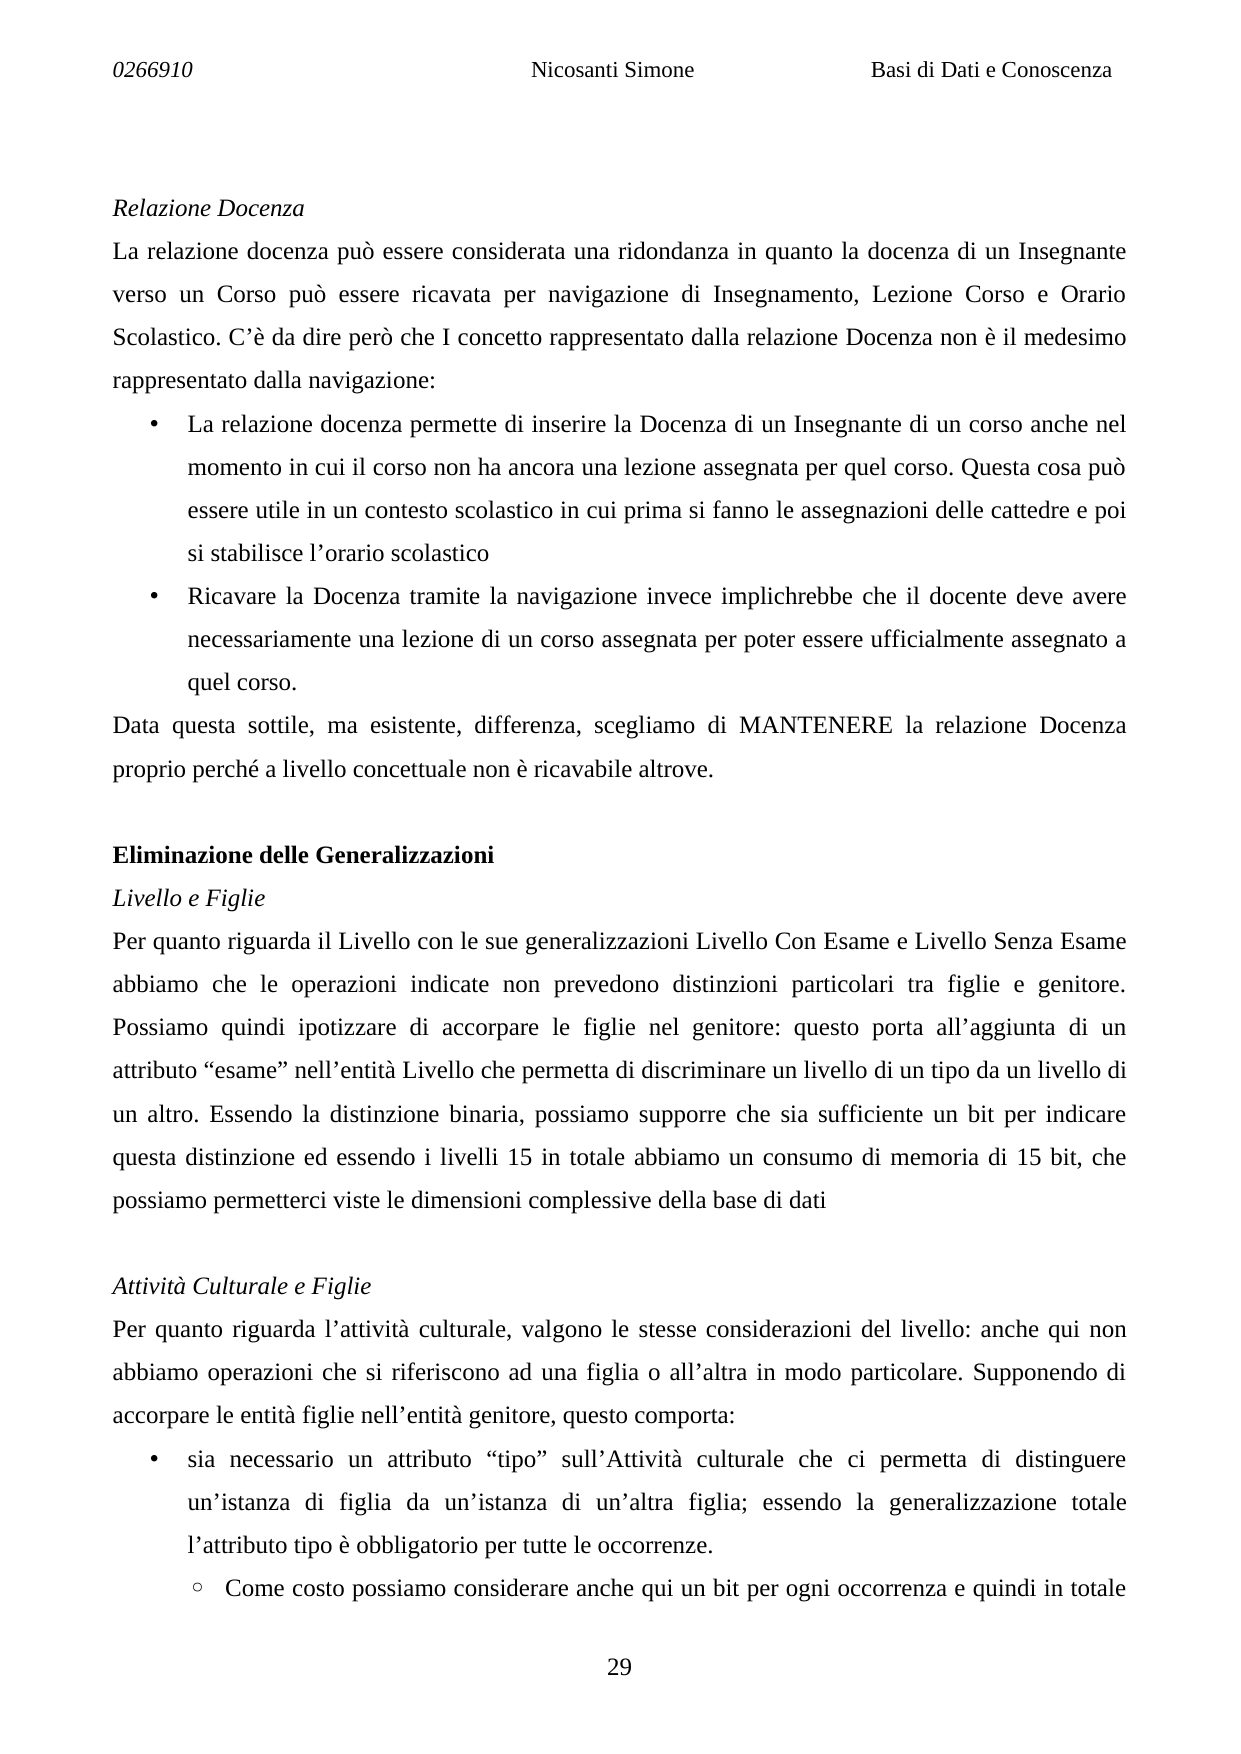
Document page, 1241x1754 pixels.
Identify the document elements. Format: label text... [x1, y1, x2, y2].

list La relazione docenza permette di inserire la Docenza di un Insegnante di un corso anche nel momento in cui il corso non ha ancora una lezione assegnata per quel corso. Questa cosa può essere utile in un contesto scolastico in cui prima si fanno le assegnazioni delle cattedre e poi si stabilisce l’orario scolastico [150, 409, 1128, 567]
text Data questa sottile, ma esistente, differenza, scegliamo di MANTENERE la relazione Docenza proprio perché a livello concettuale non è ricavabile altrove. [112, 711, 1128, 782]
text Per quanto riguarda il Livello con le sue generalizzazioni Livello Con Esame e Livello Senza Esame abbiamo che le operazioni indicate non prevedono distinzioni particolari tra figlie e genitore. Possiamo quindi ipotizzare di accorpare le figlie nel genitore: questo porta all’aggiunta di un attributo “esame” nell’entità Livello che permetta di discriminare un livello di un tipo da un livello di un altro. Essendo la distinzione binaria, possiamo supporre che sia sufficiente un bit per indicare questa distinzione ed essendo i livelli 15 in totale abbiamo un consumo di memoria di 15 bit, che possiamo permetterci viste le dimensioni complessive della base di dati [112, 926, 1128, 1214]
text Livello e Figlie [112, 883, 1128, 912]
list sia necessario un attributo “tipo” sull’Attività culturale che ci permetta di distinguere un’istanza di figlia da un’istanza di un’altra figlia; essendo la generalizzazione totale l’attributo tipo è obbligatorio per tutte le occorrenze. [150, 1444, 1128, 1559]
text Eliminazione delle Generalizzazioni [112, 840, 1128, 869]
text Relazione Docenza [112, 193, 1128, 222]
text La relazione docenza può essere considerata una ridondanza in quanto la docenza di un Insegnante verso un Corso può essere ricavata per navigazione di Insegnamento, Lezione Corso e Orario Scolastico. C’è da dire però che I concetto rappresentato dalla relazione Docenza non è il medesimo rappresentato dalla navigazione: [112, 236, 1128, 394]
text Per quanto riguarda l’attività culturale, valgono le stesse considerazioni del livello: anche qui non abbiamo operazioni che si riferiscono ad una figlia o all’altra in modo particolare. Supponendo di accorpare le entità figlie nell’entità genitore, questo comporta: [112, 1314, 1128, 1429]
text Attività Culturale e Figlie [112, 1271, 1128, 1300]
list Ricavare la Docenza tramite la navigazione invece implichrebbe che il docente deve avere necessariamente una lezione di un corso assegnata per poter essere ufficialmente assegnato a quel corso. [150, 581, 1128, 696]
list Come costo possiamo considerare anche qui un bit per ogni occorrenza e quindi in totale [187, 1573, 1128, 1602]
